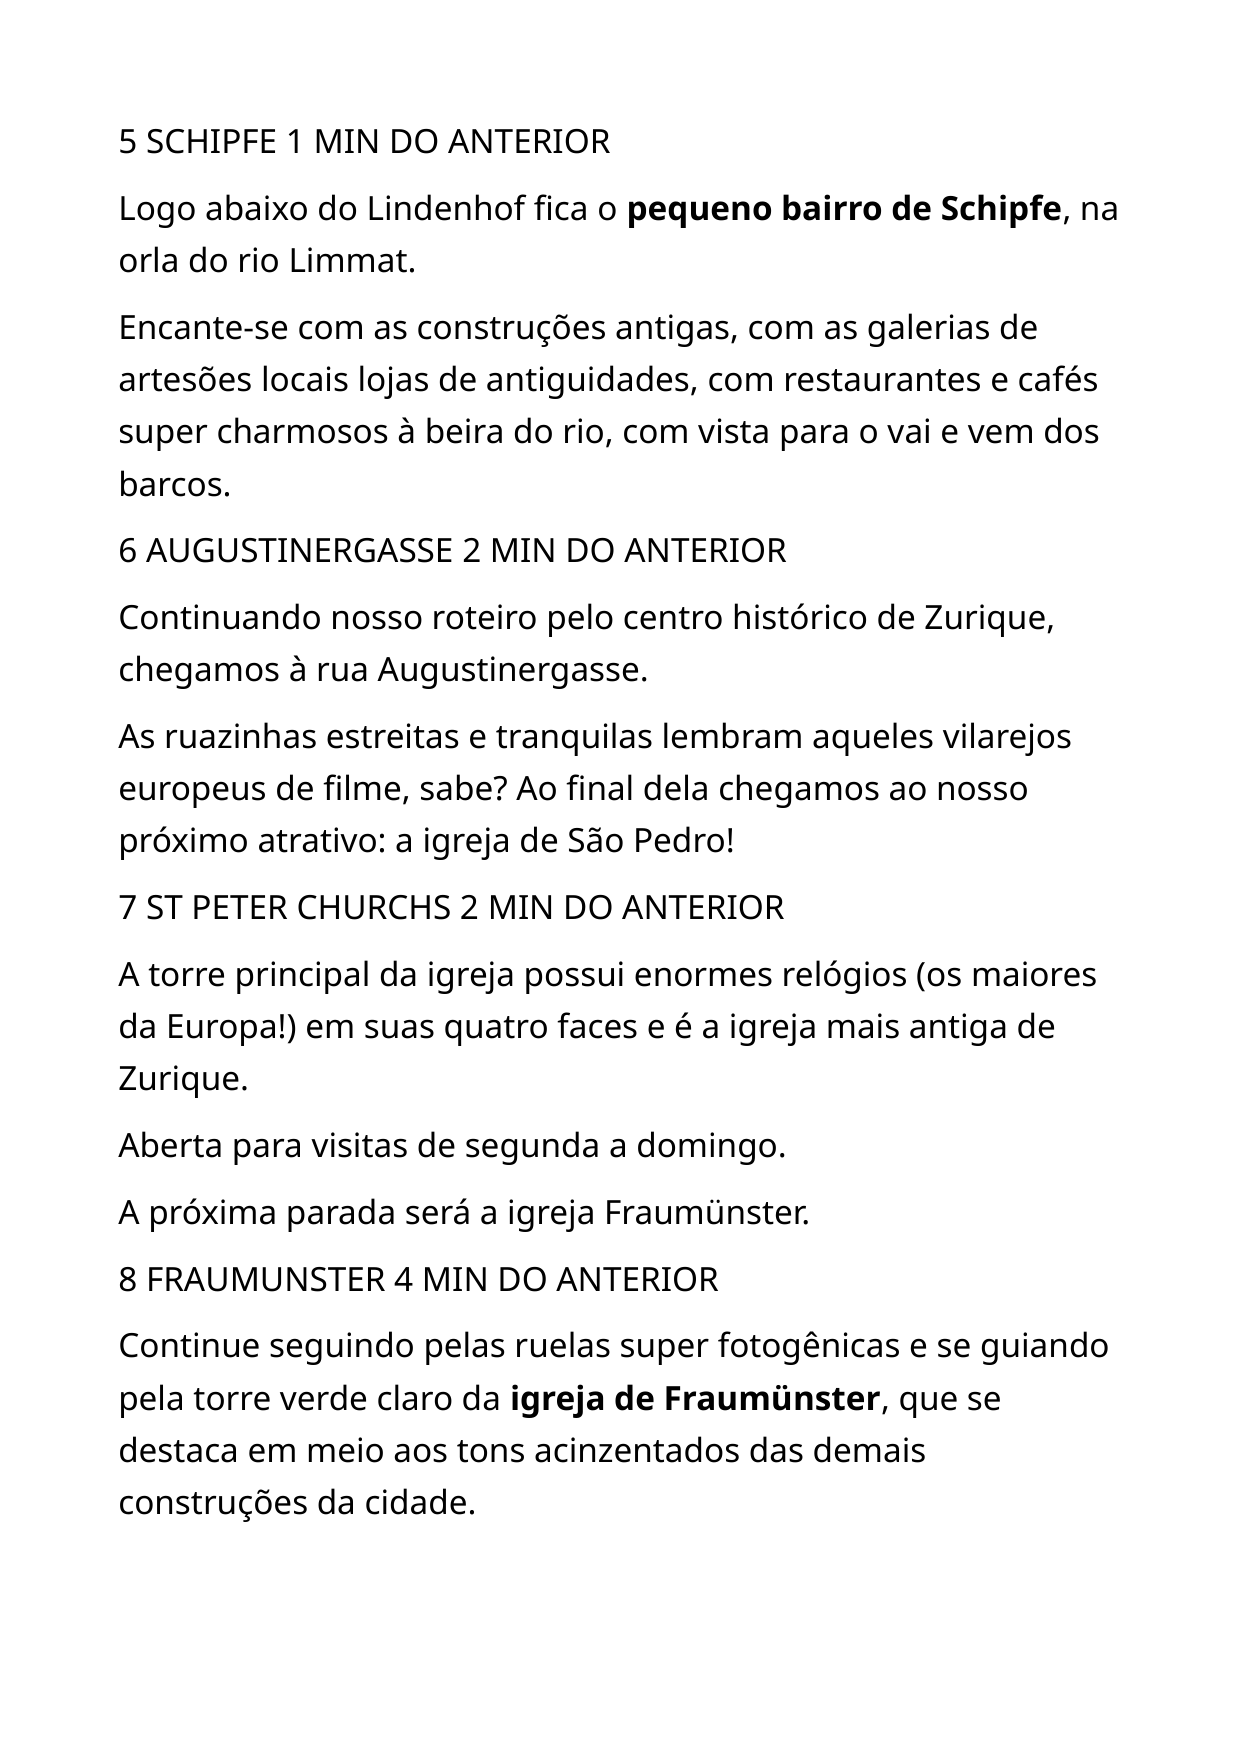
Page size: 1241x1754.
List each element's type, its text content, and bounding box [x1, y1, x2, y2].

text 8 FRAUMUNSTER 4 MIN DO ANTERIOR [118, 1256, 1122, 1301]
text A próxima parada será a igreja Fraumünster. [118, 1189, 1122, 1234]
text 5 SCHIPFE 1 MIN DO ANTERIOR [118, 118, 1122, 163]
text As ruazinhas estreitas e tranquilas lembram aqueles vilarejos europeus de filme, sabe? Ao final dela chegamos ao nosso próximo atrativo: a igreja de São Pedro! [118, 713, 1122, 863]
text Continuando nosso roteiro pelo centro histórico de Zurique, chegamos à rua Augustinergasse. [118, 594, 1122, 692]
text Continue seguindo pelas ruelas super fotogênicas e se guiando pela torre verde claro da igreja de Fraumünster, que se destaca em meio aos tons acinzentados das demais construções da cidade. [118, 1322, 1122, 1524]
text A torre principal da igreja possui enormes relógios (os maiores da Europa!) em suas quatro faces e é a igreja mais antiga de Zurique. [118, 951, 1122, 1101]
text Encante-se com as construções antigas, com as galerias de artesões locais lojas de antiguidades, com restaurantes e cafés super charmosos à beira do rio, com vista para o vai e vem dos barcos. [118, 304, 1122, 506]
text 6 AUGUSTINERGASSE 2 MIN DO ANTERIOR [118, 527, 1122, 573]
text Logo abaixo do Lindenhof fica o pequeno bairro de Schipfe, na orla do rio Limmat. [118, 185, 1122, 282]
text Aberta para visitas de segunda a domingo. [118, 1122, 1122, 1167]
text 7 ST PETER CHURCHS 2 MIN DO ANTERIOR [118, 884, 1122, 929]
